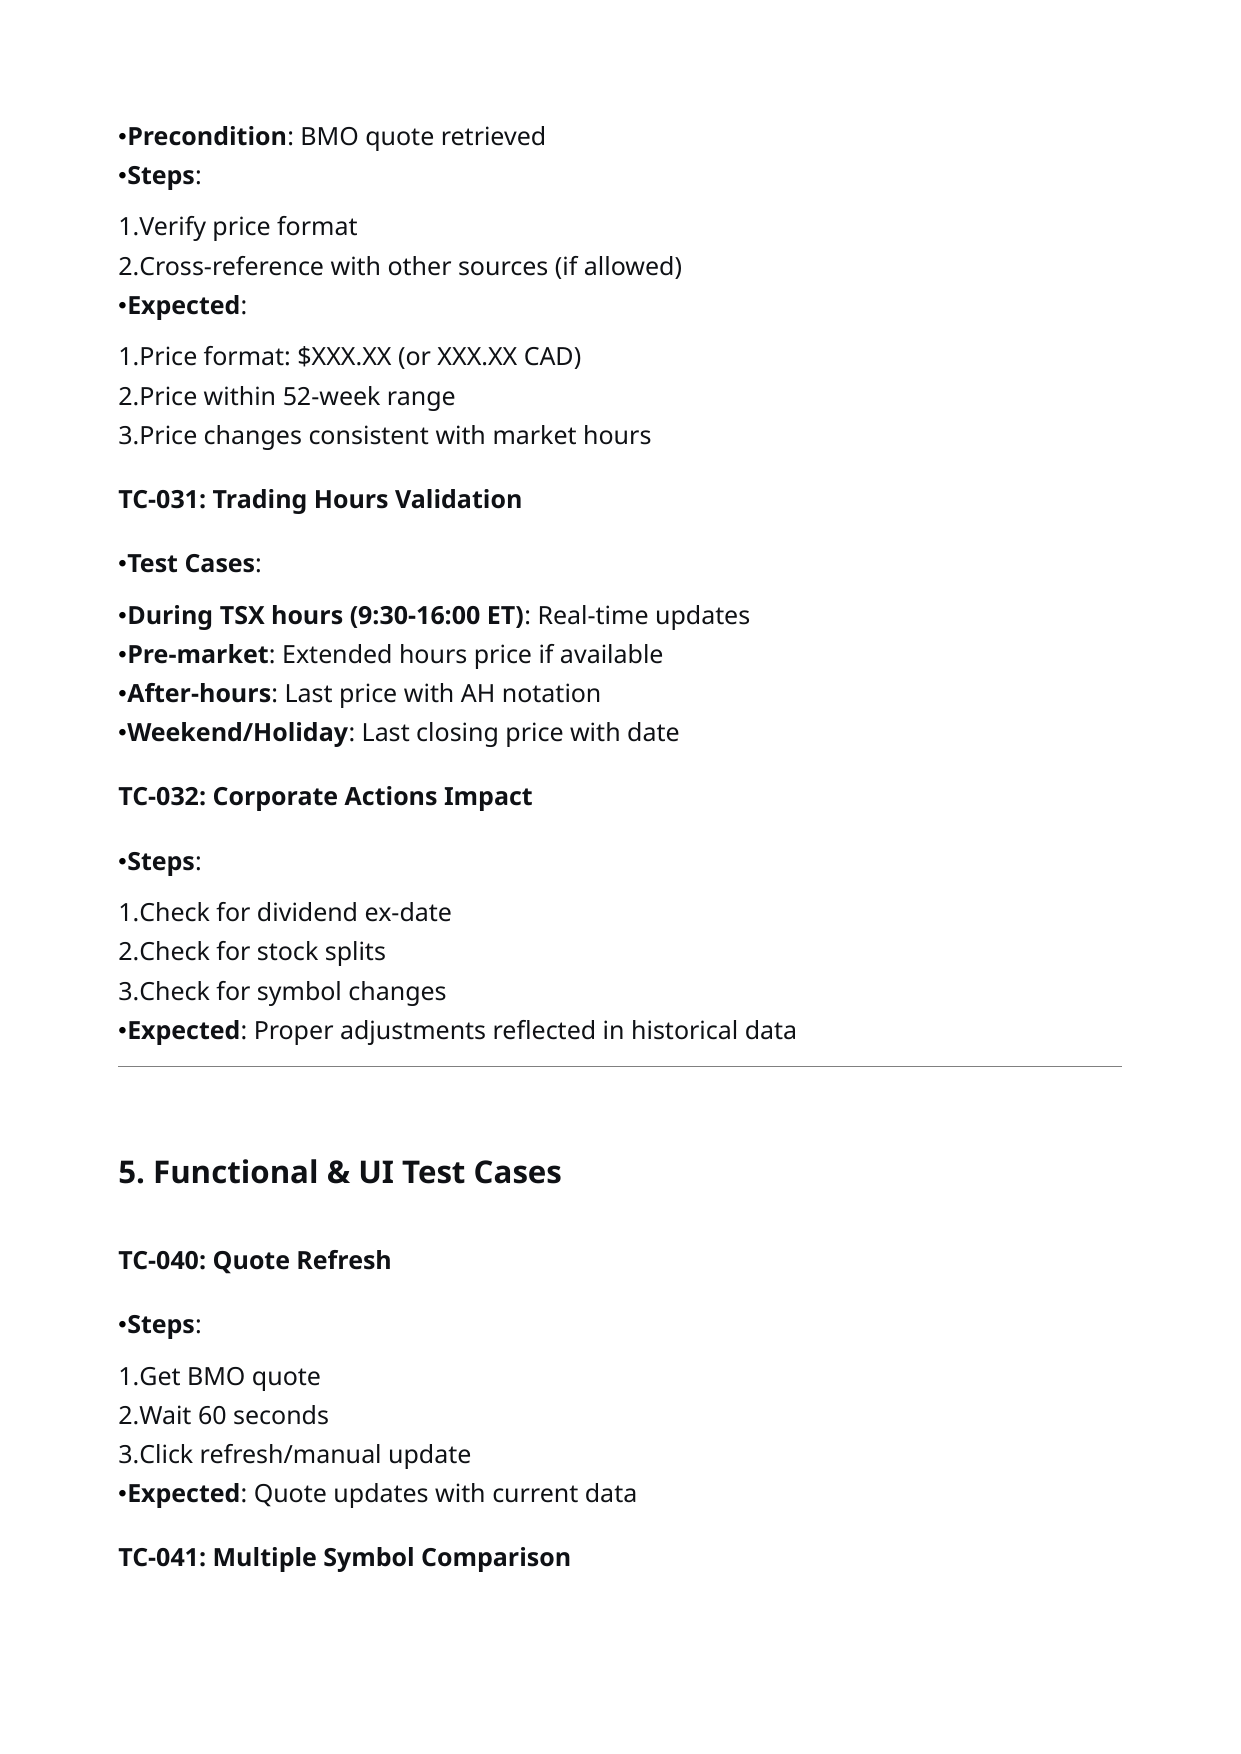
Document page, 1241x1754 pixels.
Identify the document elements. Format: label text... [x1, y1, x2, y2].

list Expected: [118, 287, 1122, 321]
list Wait 60 seconds [118, 1398, 1122, 1432]
subtitle 5. Functional & UI Test Cases [118, 1146, 1122, 1193]
text TC-031: Trading Hours Validation [118, 481, 1122, 516]
list Expected: Quote updates with current data [118, 1476, 1122, 1510]
list Price changes consistent with market hours [118, 417, 1122, 451]
list Steps: [118, 157, 1122, 191]
list Get BMO quote [118, 1358, 1122, 1392]
list Steps: [118, 843, 1122, 877]
list Weekend/Holiday: Last closing price with date [118, 715, 1122, 749]
list Click refresh/manual update [118, 1437, 1122, 1471]
list Pre-market: Extended hours price if available [118, 636, 1122, 671]
text TC-040: Quote Refresh [118, 1243, 1122, 1277]
list Check for dividend ex-date [118, 895, 1122, 929]
list Check for symbol changes [118, 973, 1122, 1007]
text TC-032: Corporate Actions Impact [118, 779, 1122, 813]
list Verify price format [118, 209, 1122, 243]
list Precondition: BMO quote retrieved [118, 118, 1122, 152]
list Expected: Proper adjustments reflected in historical data [118, 1012, 1122, 1046]
list Price format: $XXX.XX (or XXX.XX CAD) [118, 339, 1122, 373]
list Test Cases: [118, 546, 1122, 580]
list Price within 52-week range [118, 378, 1122, 412]
list Steps: [118, 1307, 1122, 1341]
list Check for stock splits [118, 934, 1122, 968]
list After-hours: Last price with AH notation [118, 676, 1122, 710]
text TC-041: Multiple Symbol Comparison [118, 1540, 1122, 1574]
list Cross-reference with other sources (if allowed) [118, 248, 1122, 282]
list During TSX hours (9:30-16:00 ET): Real-time updates [118, 597, 1122, 631]
